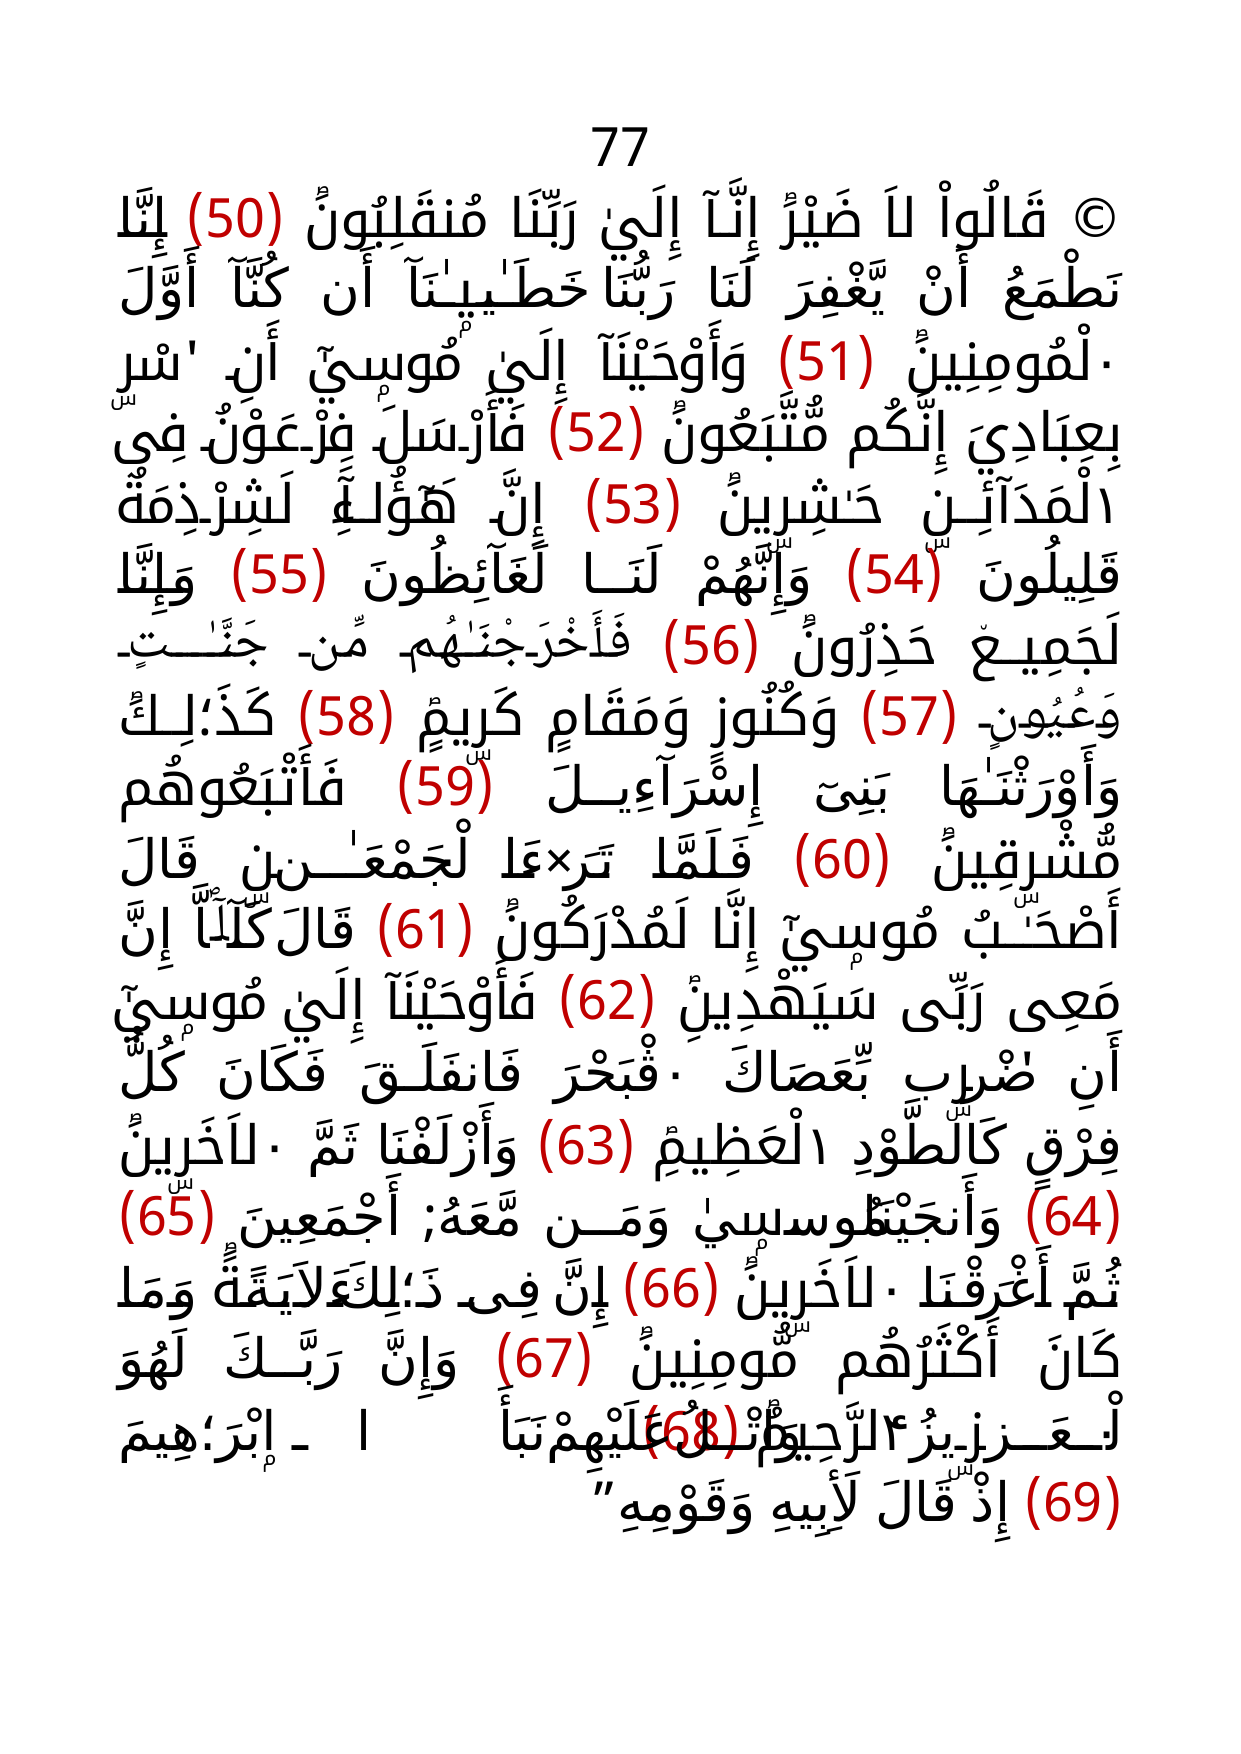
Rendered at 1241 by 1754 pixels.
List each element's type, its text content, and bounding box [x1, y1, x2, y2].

text 77 [118, 118, 1122, 189]
text © قَالُواْ لاَ ضَيْرَؐ إِنَّـآ إِلَيٰ رَبِّنَا مُنقَلِبُونَؐ (50) إِنَّا نَطْمَعُ أَنْ يَّغْفِرَ لَنَا رَبُّنَا خَطَـٰيۭـٰنَآ أَن كُنَّآ أَوَّلَ ۰لْمُومِنِينَؐ (51) وَأَوْحَيْنَآ إِلَيٰ مُوسۭيٰٓ أَنِ 'سْرۣ بِعِبَادِيَ إِنَّكُم مُّتَّبَعُونَؐ (52) فَأَرْسَلَ فِرْعَوْنُ فِى ۱لْمَدَآئِــنۣ حَـٰشِرۣينَؐ (53) إِنَّ هَـٰٓؤُلآَءِ لَشِرْذِمَةٌ قَلِيلُونَ (54) وَإِنَّهُمْ لَنَــا لَغَآئِظُونَ (55) وَإِنَّا لَجَمِيــع٘ حَذِرُونَؐ (56) فَأَخْرَجْنَـٰهُم مِّن جَنَّـٰــتٍ وَعُيُونٍ (57) وَكُنُوزٍ وَمَقَامٍ كَرۣيمٍؐ (58) كَذَ؛لِــكَؐ وَأَوْرَثْنَـٰهَا بَنِىٓ إِسْرَآءِيــلَ (59) فَأَتْبَعُوهُم مُّشْرۣقِينَؐ (60) فَلَمَّا تَرَ×ءَا ۰لْجَمْعَـٰــنۣ قَالَ أَصْحَـٰــبُ مُوسۭيٰٓ إِنَّا لَمُدْرَكُونَؐ (61) قَالَ كَلٓؐاَّ إِنَّ مَعِى رَبِّى سَيَهْدِينِؐ (62) فَأَوْحَيْنَآ إِلَيٰ مُوسۭيٰٓ أَنِ 'ضْرۣب بِّعَصَاكَ ۰ڤْبَحْرَ فَانفَلَـقَ فَكَانَ كُلُّ فِرْقٍ كَالطَّوْدِ ۱لْعَظِيمِؐ (63) وَأَزْلَفْنَا ثَمَّ ۰لاَخَرۣينَؐ (64) وَأَنجَيْنَا مُوسۭيٰ وَمَــن مَّعَهُ; أَجْمَعِينَ (65) ثُمَّ أَغْرَقْنَا ۰لاَخَرۣينَؐ (66) إِنَّ فِى ذَ؛لِكَ ءَلاَيَةًؐ وَمَا كَانَ أَكْثَرُهُم مُّومِنِينَؐ (67) وَإِنَّ رَبَّــكَ لَهُوَ ۰لْعَزۣيزُ۴لرَّحِيمُؐ (68) وَاتْــلُ عَلَيْهِمْ نَبَأَ اۭبْرَ؛هِيمَ (69) إِذْ قَالَ لَأِبِيهِ وَقَوْمِهِ” [118, 189, 1122, 1543]
